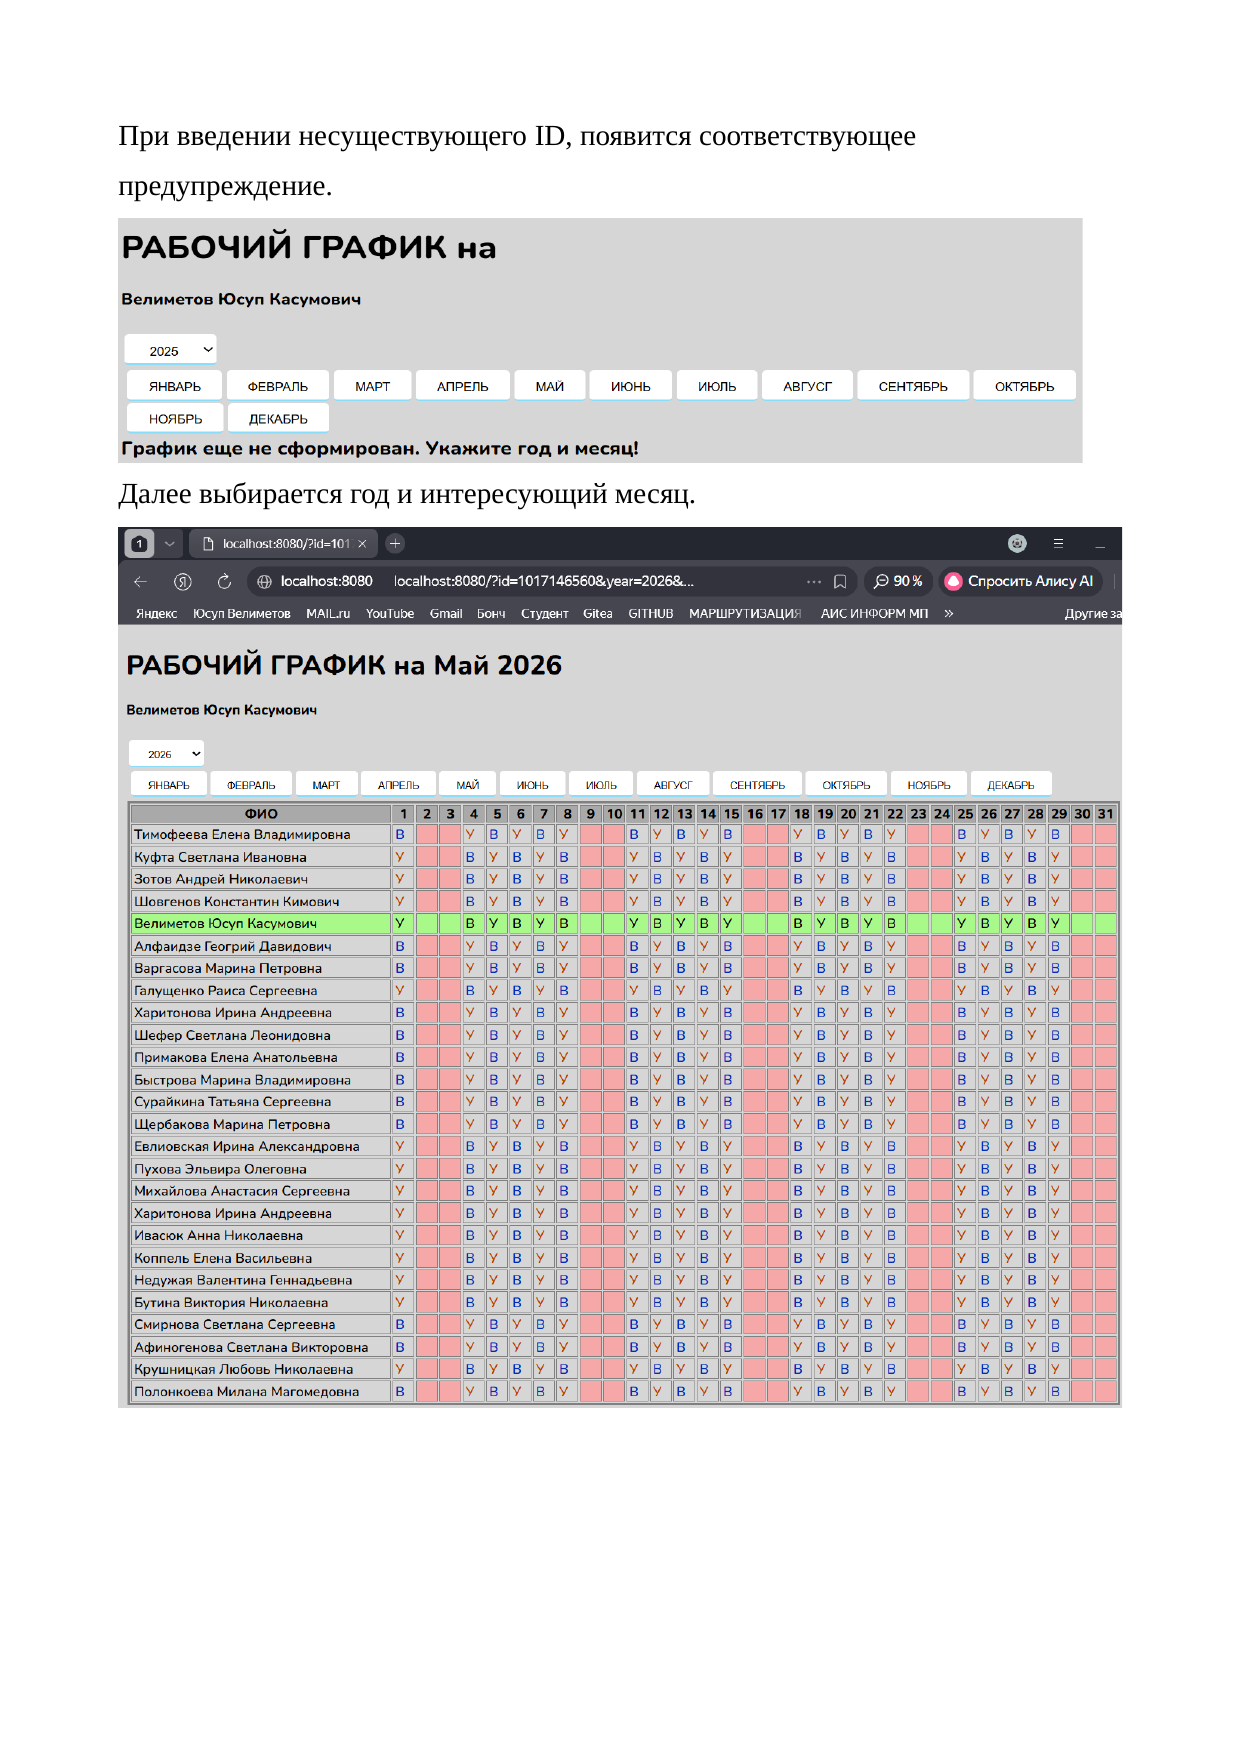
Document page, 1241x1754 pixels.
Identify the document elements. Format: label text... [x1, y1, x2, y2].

text Далее выбирается год и интересующий месяц. [118, 477, 1122, 510]
picture [118, 527, 1123, 1408]
text При введении несуществующего ID, появится соответствующее предупреждение. [118, 118, 1122, 202]
picture [118, 218, 1083, 463]
